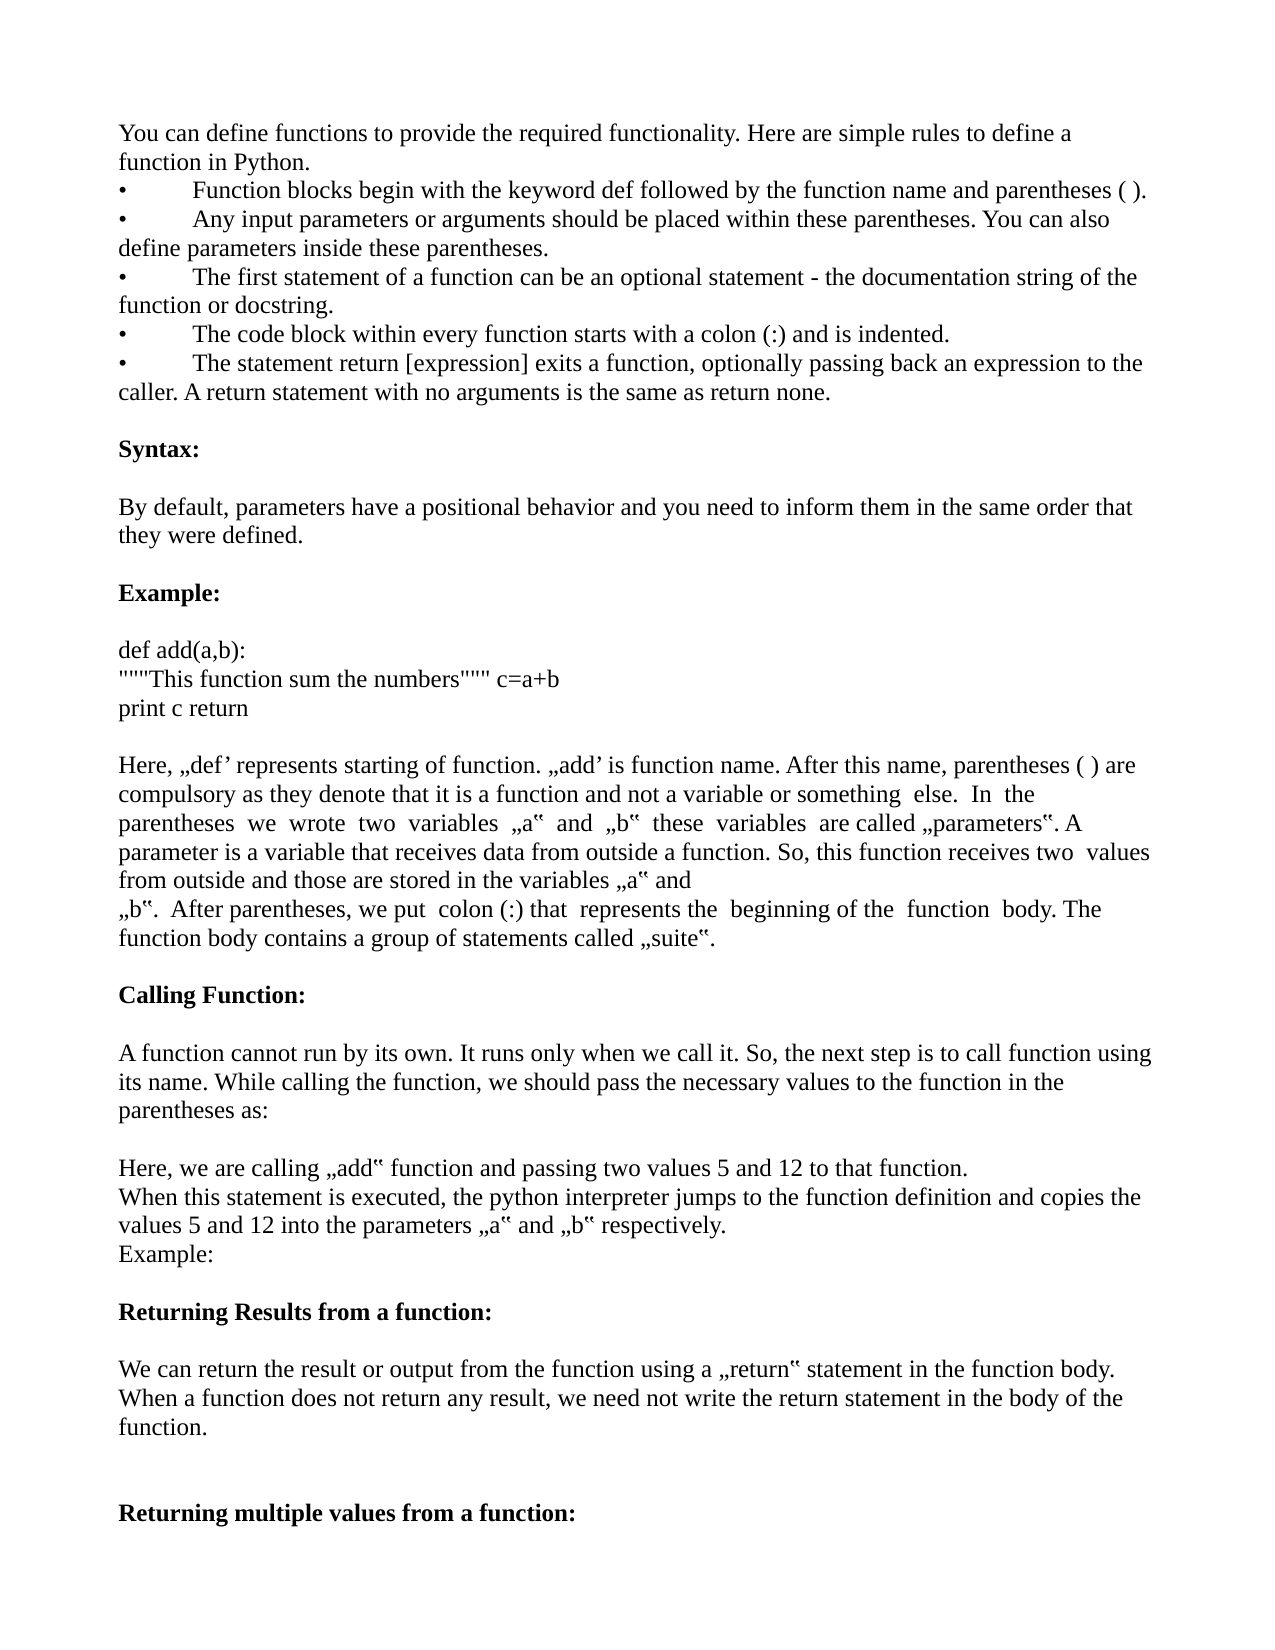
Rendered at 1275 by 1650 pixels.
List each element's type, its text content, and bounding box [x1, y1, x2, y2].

text def add(a,b): [118, 636, 1157, 664]
text Calling Function: [118, 981, 1157, 1009]
text When this statement is executed, the python interpreter jumps to the function definition and copies the values 5 and 12 into the parameters „a‟ and „b‟ respectively. [118, 1182, 1157, 1239]
text Example: [118, 1239, 1157, 1268]
text We can return the result or output from the function using a „return‟ statement in the function body. When a function does not return any result, we need not write the return statement in the body of the function. [118, 1354, 1157, 1441]
text Syntax: [118, 434, 1157, 463]
text „b‟. After parentheses, we put colon (:) that represents the beginning of the function body. The function body contains a group of statements called „suite‟. [118, 894, 1157, 952]
text • The first statement of a function can be an optional statement - the documentation string of the function or docstring. [118, 262, 1157, 319]
text """This function sum the numbers""" c=a+b [118, 664, 1157, 693]
text print c return [118, 693, 1157, 722]
text • The code block within every function starts with a colon (:) and is indented. [118, 319, 1157, 348]
text By default, parameters have a positional behavior and you need to inform them in the same order that they were defined. [118, 492, 1157, 549]
text A function cannot run by its own. It runs only when we call it. So, the next step is to call function using its name. While calling the function, we should pass the necessary values to the function in the parentheses as: [118, 1038, 1157, 1124]
text Returning multiple values from a function: [118, 1498, 1157, 1527]
text Returning Results from a function: [118, 1297, 1157, 1326]
text • The statement return [expression] exits a function, optionally passing back an expression to the caller. A return statement with no arguments is the same as return none. [118, 348, 1157, 406]
text • Any input parameters or arguments should be placed within these parentheses. You can also define parameters inside these parentheses. [118, 204, 1157, 262]
text Here, „def’ represents starting of function. „add’ is function name. After this name, parentheses ( ) are compulsory as they denote that it is a function and not a variable or something else. In the parentheses we wrote two variables „a‟ and „b‟ these variables are called „parameters‟. A parameter is a variable that receives data from outside a function. So, this function receives two values from outside and those are stored in the variables „a‟ and [118, 751, 1157, 894]
text Example: [118, 578, 1157, 607]
text Here, we are calling „add‟ function and passing two values 5 and 12 to that function. [118, 1153, 1157, 1182]
text You can define functions to provide the required functionality. Here are simple rules to define a function in Python. [118, 118, 1157, 176]
text • Function blocks begin with the keyword def followed by the function name and parentheses ( ). [118, 176, 1157, 204]
